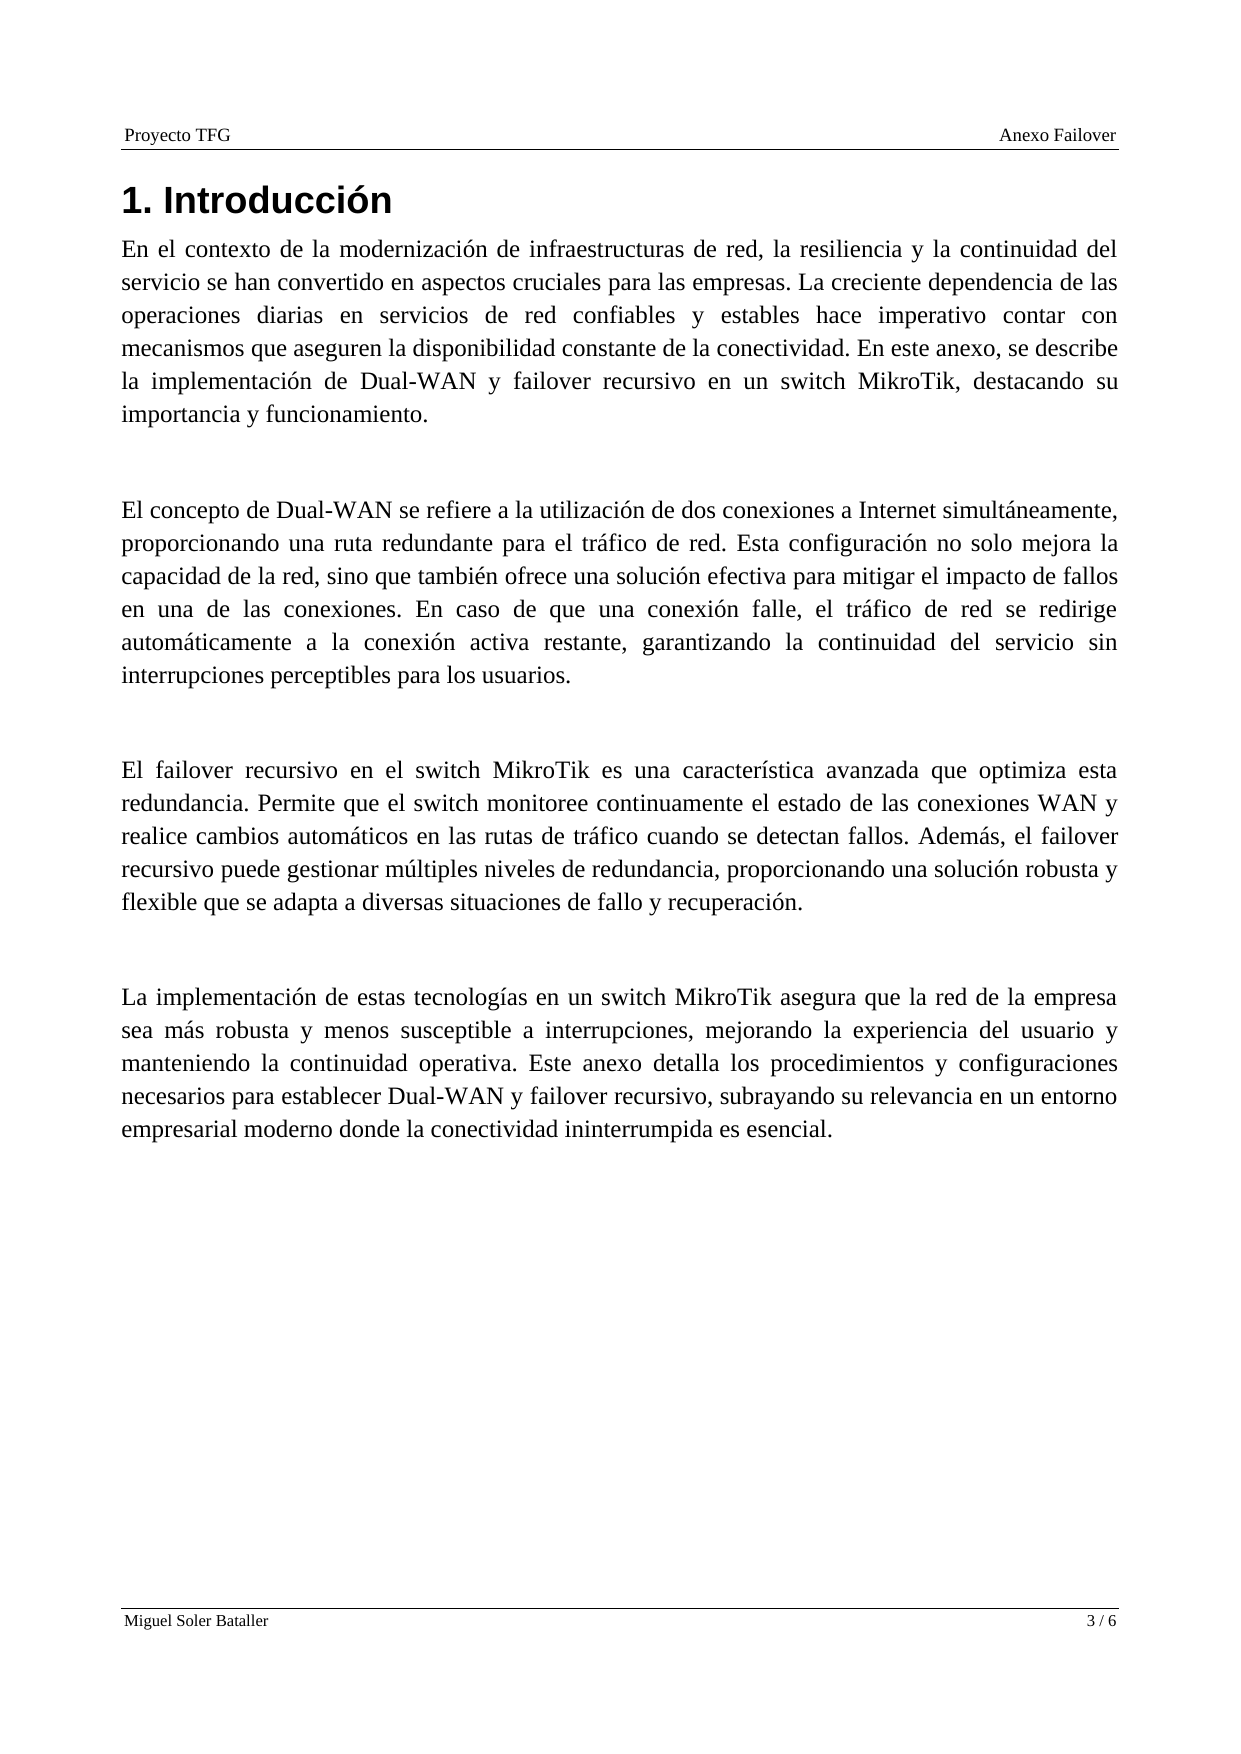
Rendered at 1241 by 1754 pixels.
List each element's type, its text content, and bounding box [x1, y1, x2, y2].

text En el contexto de la modernización de infraestructuras de red, la resiliencia y la continuidad del servicio se han convertido en aspectos cruciales para las empresas. La creciente dependencia de las operaciones diarias en servicios de red confiables y estables hace imperativo contar con mecanismos que aseguren la disponibilidad constante de la conectividad. En este anexo, se describe la implementación de Dual-WAN y failover recursivo en un switch MikroTik, destacando su importancia y funcionamiento. [121, 234, 1119, 428]
text El failover recursivo en el switch MikroTik es una característica avanzada que optimiza esta redundancia. Permite que el switch monitoree continuamente el estado de las conexiones WAN y realice cambios automáticos en las rutas de tráfico cuando se detectan fallos. Además, el failover recursivo puede gestionar múltiples niveles de redundancia, proporcionando una solución robusta y flexible que se adapta a diversas situaciones de fallo y recuperación. [121, 755, 1119, 916]
subtitle 1. Introducción [121, 178, 1119, 222]
text La implementación de estas tecnologías en un switch MikroTik asegura que la red de la empresa sea más robusta y menos susceptible a interrupciones, mejorando la experiencia del usuario y manteniendo la continuidad operativa. Este anexo detalla los procedimientos y configuraciones necesarios para establecer Dual-WAN y failover recursivo, subrayando su relevancia en un entorno empresarial moderno donde la conectividad ininterrumpida es esencial. [121, 982, 1119, 1143]
text El concepto de Dual-WAN se refiere a la utilización de dos conexiones a Internet simultáneamente, proporcionando una ruta redundante para el tráfico de red. Esta configuración no solo mejora la capacidad de la red, sino que también ofrece una solución efectiva para mitigar el impacto de fallos en una de las conexiones. En caso de que una conexión falle, el tráfico de red se redirige automáticamente a la conexión activa restante, garantizando la continuidad del servicio sin interrupciones perceptibles para los usuarios. [121, 495, 1119, 688]
